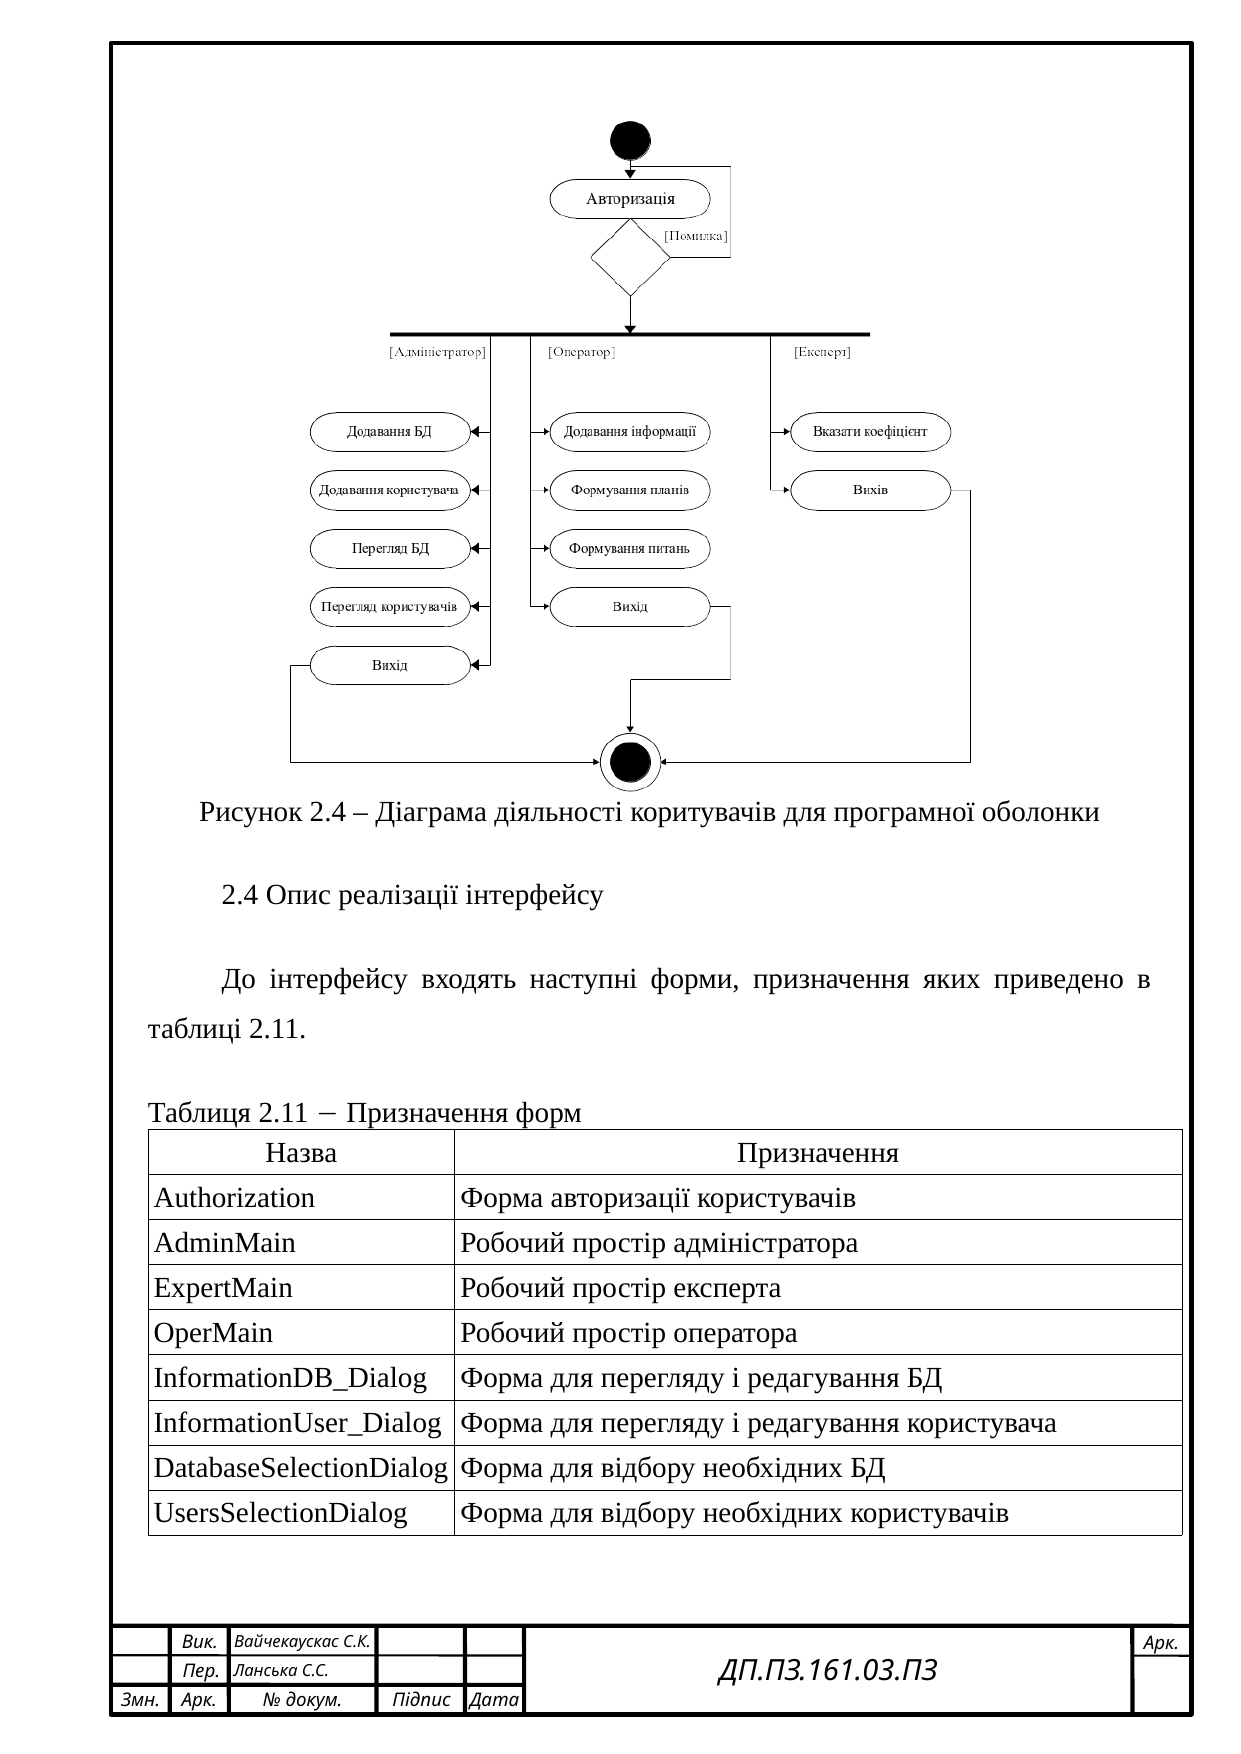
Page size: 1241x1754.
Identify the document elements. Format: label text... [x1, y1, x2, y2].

table_cell InformationDB_Dialog [149, 1355, 454, 1399]
table_cell Форма авторизації користувачів [455, 1175, 1182, 1219]
table_cell Форма для відбору необхідних БД [455, 1446, 1182, 1490]
table_cell Робочий простір оператора [455, 1310, 1182, 1354]
table_cell DatabaseSelectionDialog [149, 1446, 454, 1490]
picture [269, 118, 1030, 794]
table_cell OperMain [149, 1310, 454, 1354]
table_cell Форма для відбору необхідних користувачів [455, 1491, 1182, 1535]
table_cell UsersSelectionDialog [149, 1491, 454, 1535]
text До інтерфейсу входять наступні форми, призначення яких приведено в таблиці 2.11. [148, 961, 1152, 1045]
table_cell ExpertMain [149, 1265, 454, 1309]
text Таблиця 2.11 − Призначення форм [148, 1095, 1152, 1129]
table_cell Форма для перегляду і редагування користувача [455, 1401, 1182, 1444]
table_cell AdminMain [149, 1220, 454, 1264]
table_cell Робочий простір експерта [455, 1265, 1182, 1309]
table_header Назва [149, 1130, 454, 1174]
table_header Призначення [455, 1130, 1182, 1174]
table_cell Робочий простір адміністратора [455, 1220, 1182, 1264]
table_cell InformationUser_Dialog [149, 1401, 454, 1444]
table_cell Форма для перегляду і редагування БД [455, 1355, 1182, 1399]
text Рисунок 2.4 – Діаграма діяльності коритувачів для програмної оболонки [148, 794, 1152, 827]
text 2.4 Опис реалізації інтерфейсу [148, 877, 1152, 911]
table_cell Authorization [149, 1175, 454, 1219]
